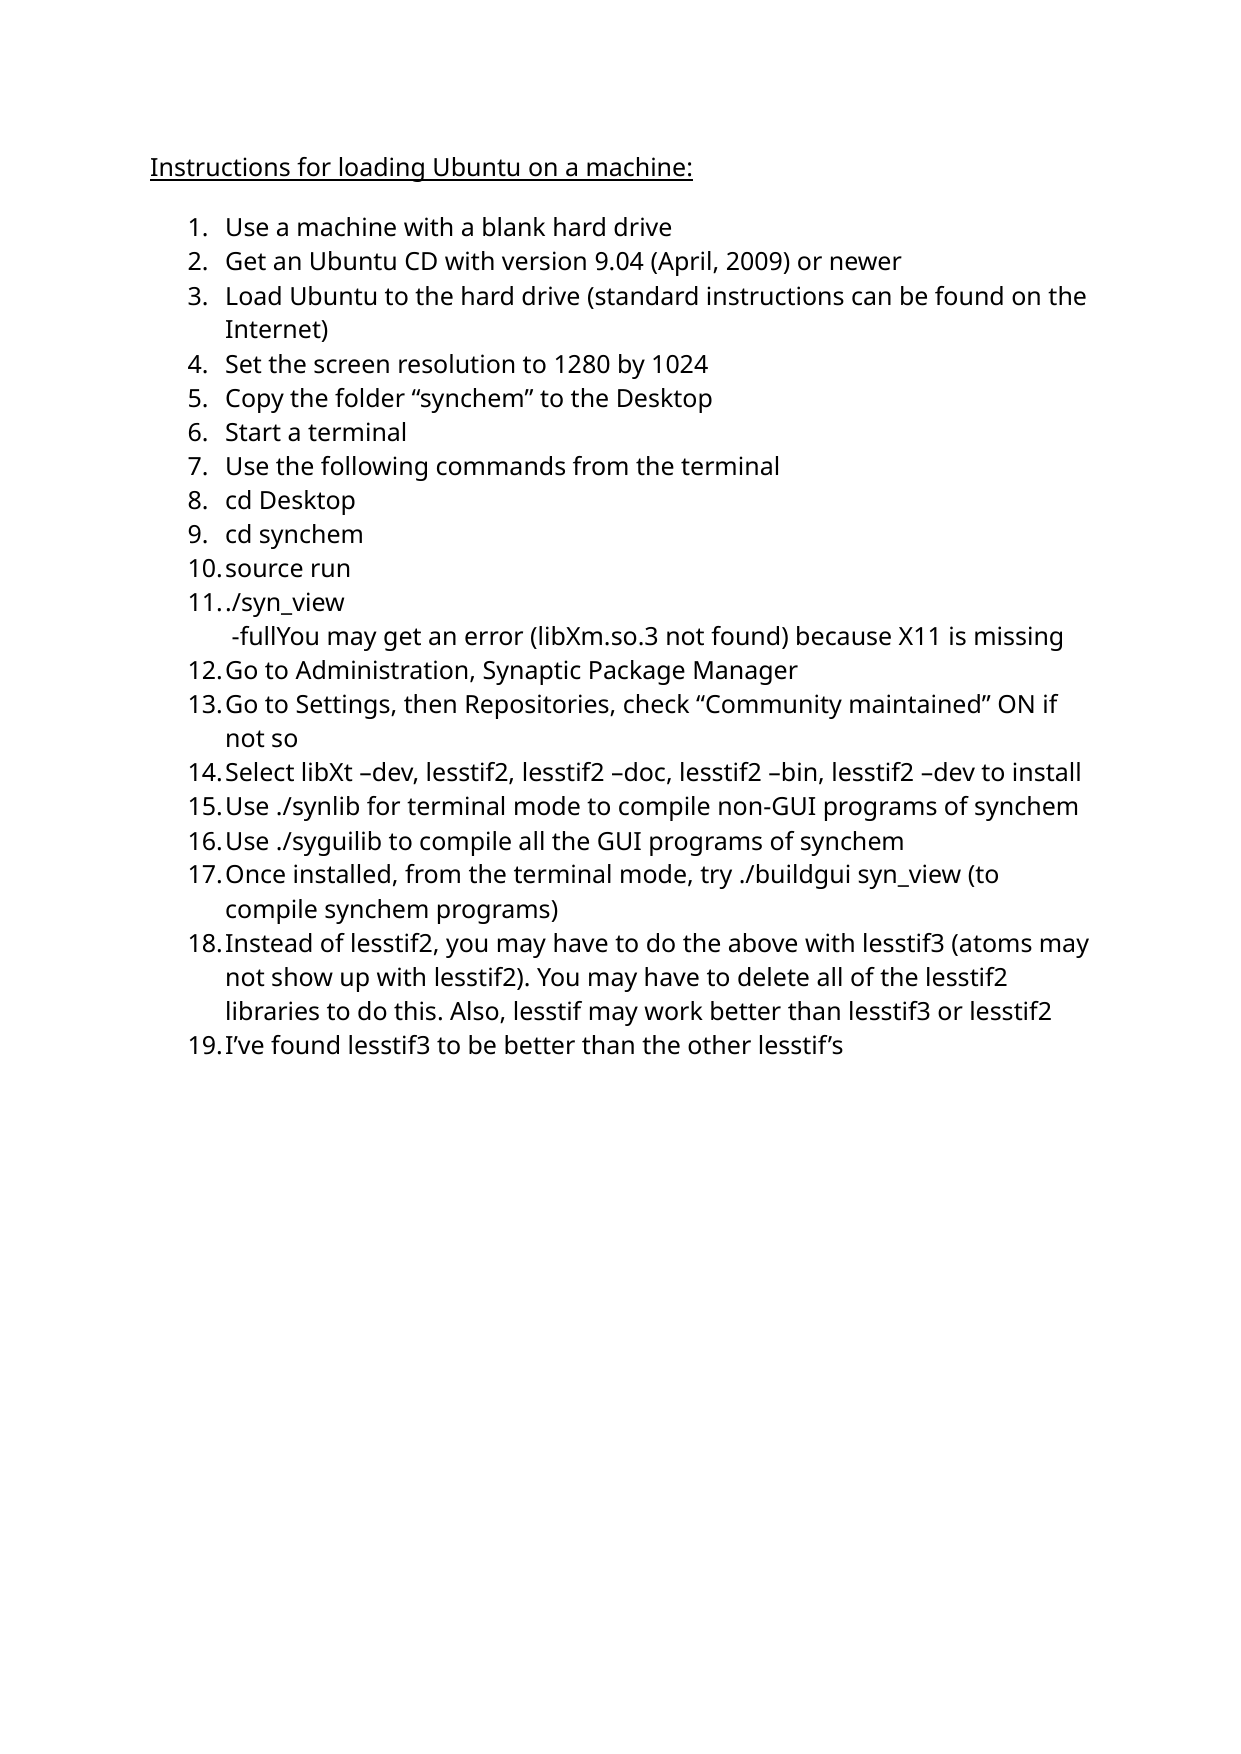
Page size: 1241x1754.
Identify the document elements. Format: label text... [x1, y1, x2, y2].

list Load Ubuntu to the hard drive (standard instructions can be found on the Internet) [187, 278, 1090, 346]
list Once installed, from the terminal mode, try ./buildgui syn_view (to compile synchem programs) [187, 857, 1090, 925]
list Go to Administration, Synaptic Package Manager [187, 653, 1090, 687]
list I’ve found lesstif3 to be better than the other lesstif’s [187, 1027, 1090, 1062]
list Get an Ubuntu CD with version 9.04 (April, 2009) or newer [187, 244, 1090, 278]
list cd Desktop [187, 482, 1090, 517]
list -fullYou may get an error (libXm.so.3 not found) because X11 is missing [187, 619, 1090, 653]
list source run [187, 551, 1090, 585]
list Use the following commands from the terminal [187, 448, 1090, 482]
list Go to Settings, then Repositories, check “Community maintained” ON if not so [187, 687, 1090, 755]
list Instead of lesstif2, you may have to do the above with lesstif3 (atoms may not show up with lesstif2). You may have to delete all of the lesstif2 libraries to do this. Also, lesstif may work better than lesstif3 or lesstif2 [187, 925, 1090, 1027]
list Copy the folder “synchem” to the Desktop [187, 380, 1090, 414]
list cd synchem [187, 517, 1090, 551]
list Use a machine with a blank hard drive [187, 210, 1090, 244]
list ./syn_view [187, 585, 1090, 619]
list Use ./synlib for terminal mode to compile non-GUI programs of synchem [187, 789, 1090, 823]
list Set the screen resolution to 1280 by 1024 [187, 346, 1090, 380]
list Start a terminal [187, 414, 1090, 448]
text Instructions for loading Ubuntu on a machine: [150, 150, 1090, 184]
list Use ./syguilib to compile all the GUI programs of synchem [187, 823, 1090, 857]
list Select libXt –dev, lesstif2, lesstif2 –doc, lesstif2 –bin, lesstif2 –dev to install [187, 755, 1090, 789]
